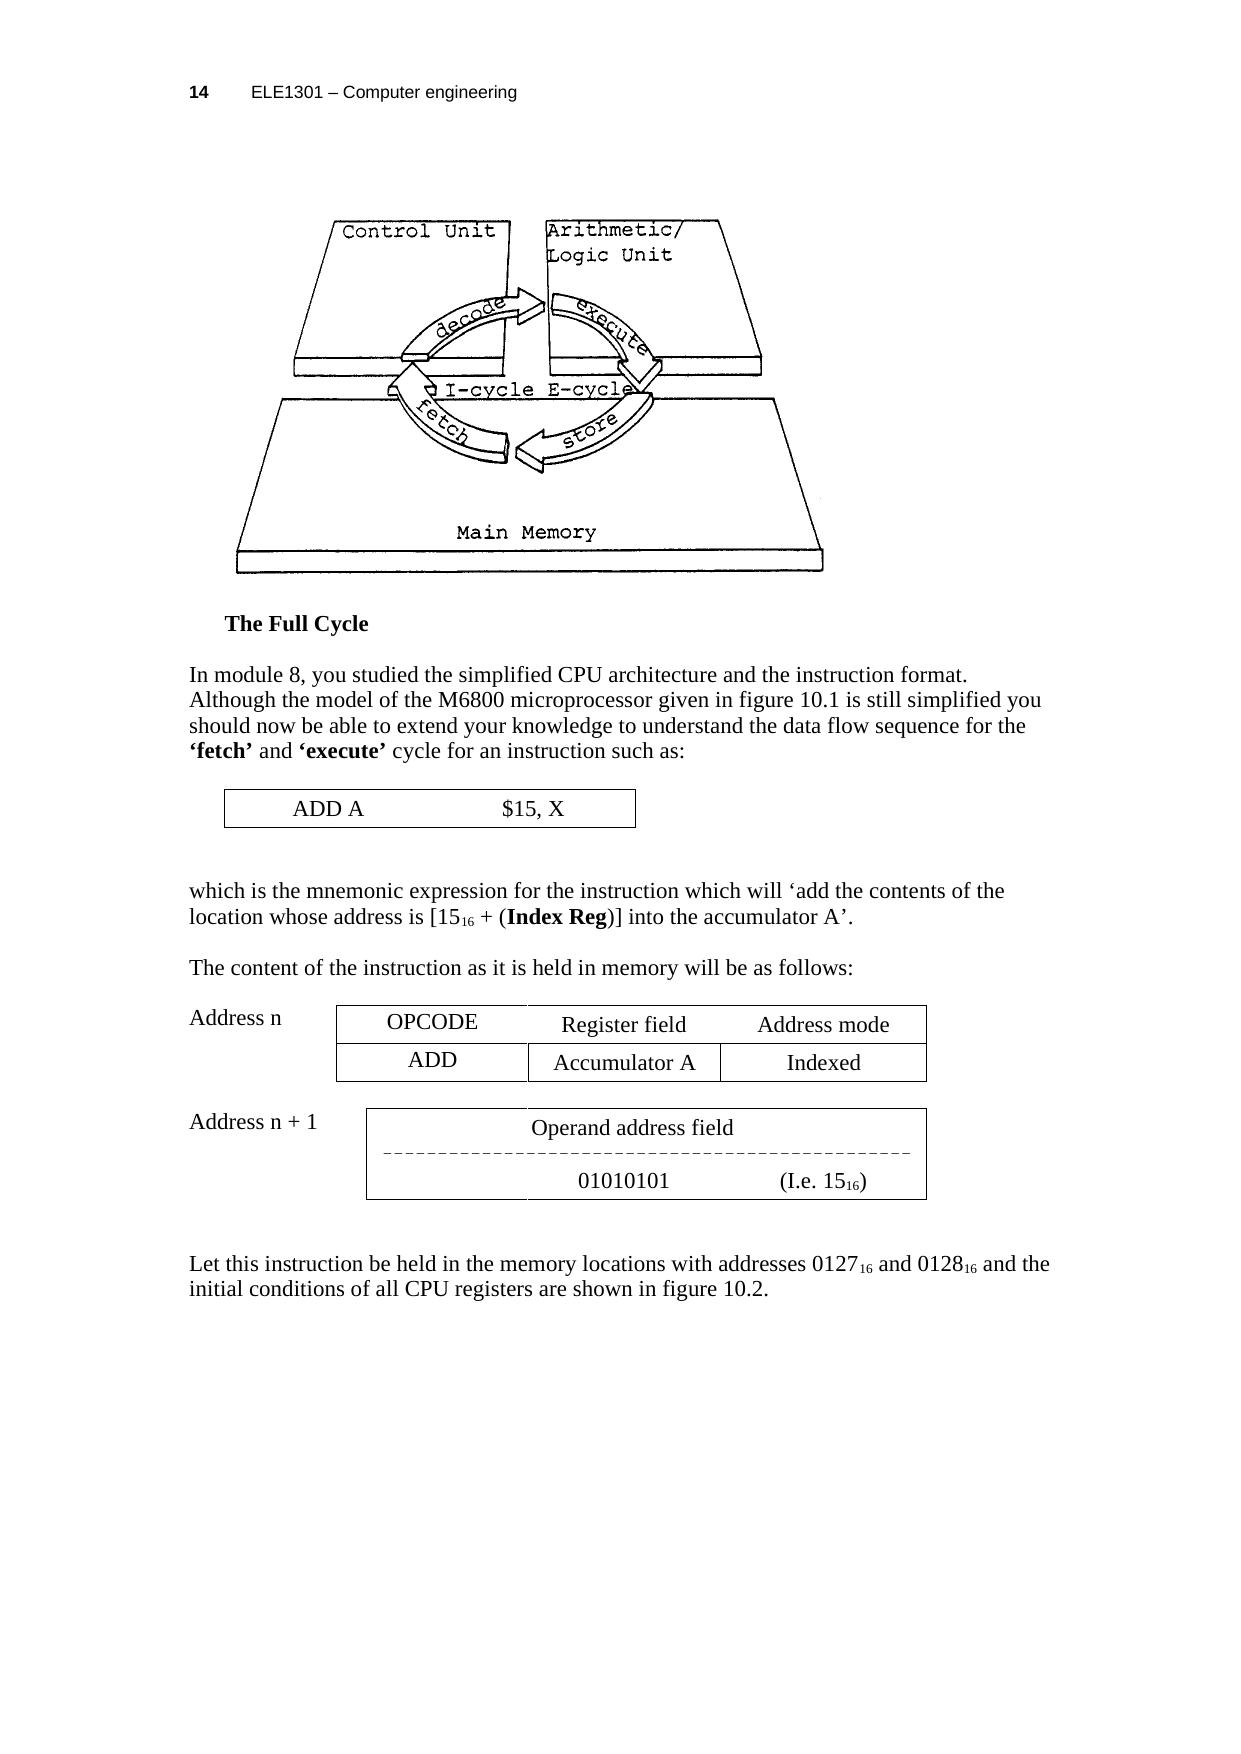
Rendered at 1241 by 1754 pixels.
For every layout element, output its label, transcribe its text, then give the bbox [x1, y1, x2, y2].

table_cell 01010101 [528, 1162, 720, 1199]
table_cell [366, 1082, 527, 1108]
text Let this instruction be held in the memory locations with addresses 012716 and 012816 and the initial conditions of all CPU registers are shown in figure 10.2. [189, 1250, 1051, 1301]
table_header ADD A [225, 790, 431, 827]
text In module 8, you studied the simplified CPU architecture and the instruction format. Although the model of the M6800 microprocessor given in figure 10.1 is still simplified you should now be able to extend your knowledge to understand the data flow sequence for the ‘fetch’ and ‘execute’ cycle for an instruction such as: [189, 662, 1051, 764]
text which is the mnemonic expression for the instruction which will ‘add the contents of the location whose address is [1516 + (Index Reg)] into the accumulator A’. [189, 878, 1051, 929]
table_cell Operand address field _ _ _ _ _ _ _ _ _ _ _ _ _ _ _ _ _ _ _ _ _ _ _ _ _ _ _ _ _ _ _ _ _ _ _ _ _ _ _ _ _ _ _ _ _ _ _ _ [367, 1109, 926, 1162]
table_cell Indexed [721, 1044, 926, 1081]
table_header Address mode [720, 1006, 926, 1043]
table_header $15, X [431, 790, 635, 827]
table_cell [336, 1082, 366, 1109]
table_header Address n [189, 1005, 336, 1044]
table_cell [367, 1162, 527, 1199]
table_cell Address n + 1 [189, 1109, 366, 1162]
picture [224, 206, 838, 587]
table_cell (I.e. 1516) [720, 1162, 926, 1199]
table_cell [189, 1162, 366, 1200]
text The content of the instruction as it is held in memory will be as follows: [189, 954, 1051, 980]
table_header OPCODE [337, 1006, 527, 1043]
table_cell [189, 1044, 336, 1082]
table_header Register field [528, 1006, 720, 1043]
table_cell [528, 1082, 720, 1108]
table_cell [720, 1082, 927, 1108]
text The Full Cycle [224, 611, 1051, 637]
table_cell Accumulator A [529, 1044, 720, 1081]
table_cell ADD [337, 1044, 527, 1081]
table_cell [189, 1082, 336, 1109]
